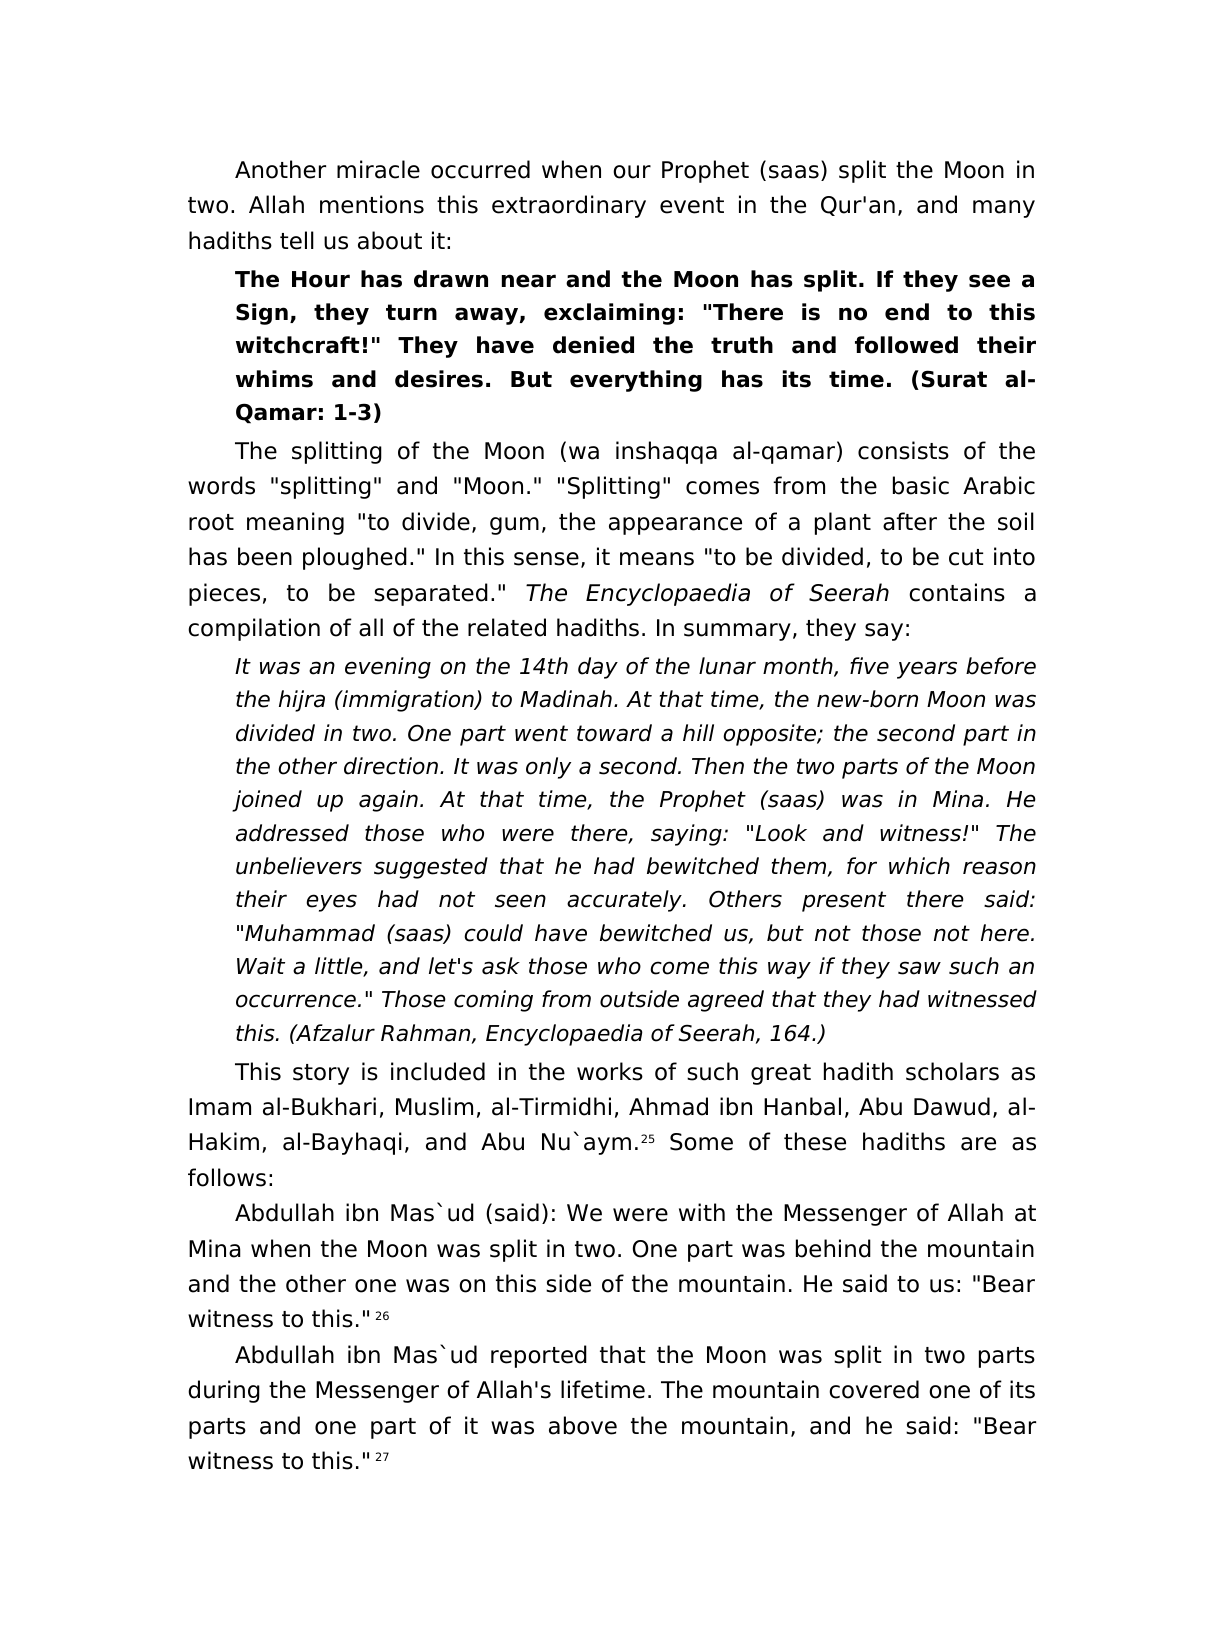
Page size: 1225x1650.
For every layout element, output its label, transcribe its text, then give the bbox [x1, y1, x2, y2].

text It was an evening on the 14th day of the lunar month, five years before the hijra (immigration) to Madinah. At that time, the new-born Moon was divided in two. One part went toward a hill opposite; the second part in the other direction. It was only a second. Then the two parts of the Moon joined up again. At that time, the Prophet (saas) was in Mina. He addressed those who were there, saying: "Look and witness!" The unbelievers suggested that he had bewitched them, for which reason their eyes had not seen accurately. Others present there said: "Muhammad (saas) could have bewitched us, but not those not here. Wait a little, and let's ask those who come this way if they saw such an occurrence." Those coming from outside agreed that they had witnessed this. (Afzalur Rahman, Encyclopaedia of Seerah, 164.) [235, 648, 1037, 1048]
text The splitting of the Moon (wa inshaqqa al-qamar) consists of the words "splitting" and "Moon." "Splitting" comes from the basic Arabic root meaning "to divide, gum, the appearance of a plant after the soil has been ploughed." In this sense, it means "to be divided, to be cut into pieces, to be separated." The Encyclopaedia of Seerah contains a compilation of all of the related hadiths. In summary, they say: [187, 431, 1037, 643]
text Another miracle occurred when our Prophet (saas) split the Moon in two. Allah mentions this extraordinary event in the Qur'an, and many hadiths tell us about it: [187, 150, 1037, 256]
text The Hour has drawn near and the Moon has split. If they see a Sign, they turn away, exclaiming: "There is no end to this witchcraft!" They have denied the truth and followed their whims and desires. But everything has its time. (Surat al-Qamar: 1-3) [235, 260, 1037, 427]
text This story is included in the works of such great hadith scholars as Imam al-Bukhari, Muslim, al-Tirmidhi, Ahmad ibn Hanbal, Abu Dawud, al-Hakim, al-Bayhaqi, and Abu Nu`aym.25 Some of these hadiths are as follows: [187, 1052, 1037, 1193]
text Abdullah ibn Mas`ud (said): We were with the Messenger of Allah at Mina when the Moon was split in two. One part was behind the mountain and the other one was on this side of the mountain. He said to us: "Bear witness to this." 26 [187, 1193, 1037, 1335]
text Abdullah ibn Mas`ud reported that the Moon was split in two parts during the Messenger of Allah's lifetime. The mountain covered one of its parts and one part of it was above the mountain, and he said: "Bear witness to this." 27 [187, 1335, 1037, 1477]
